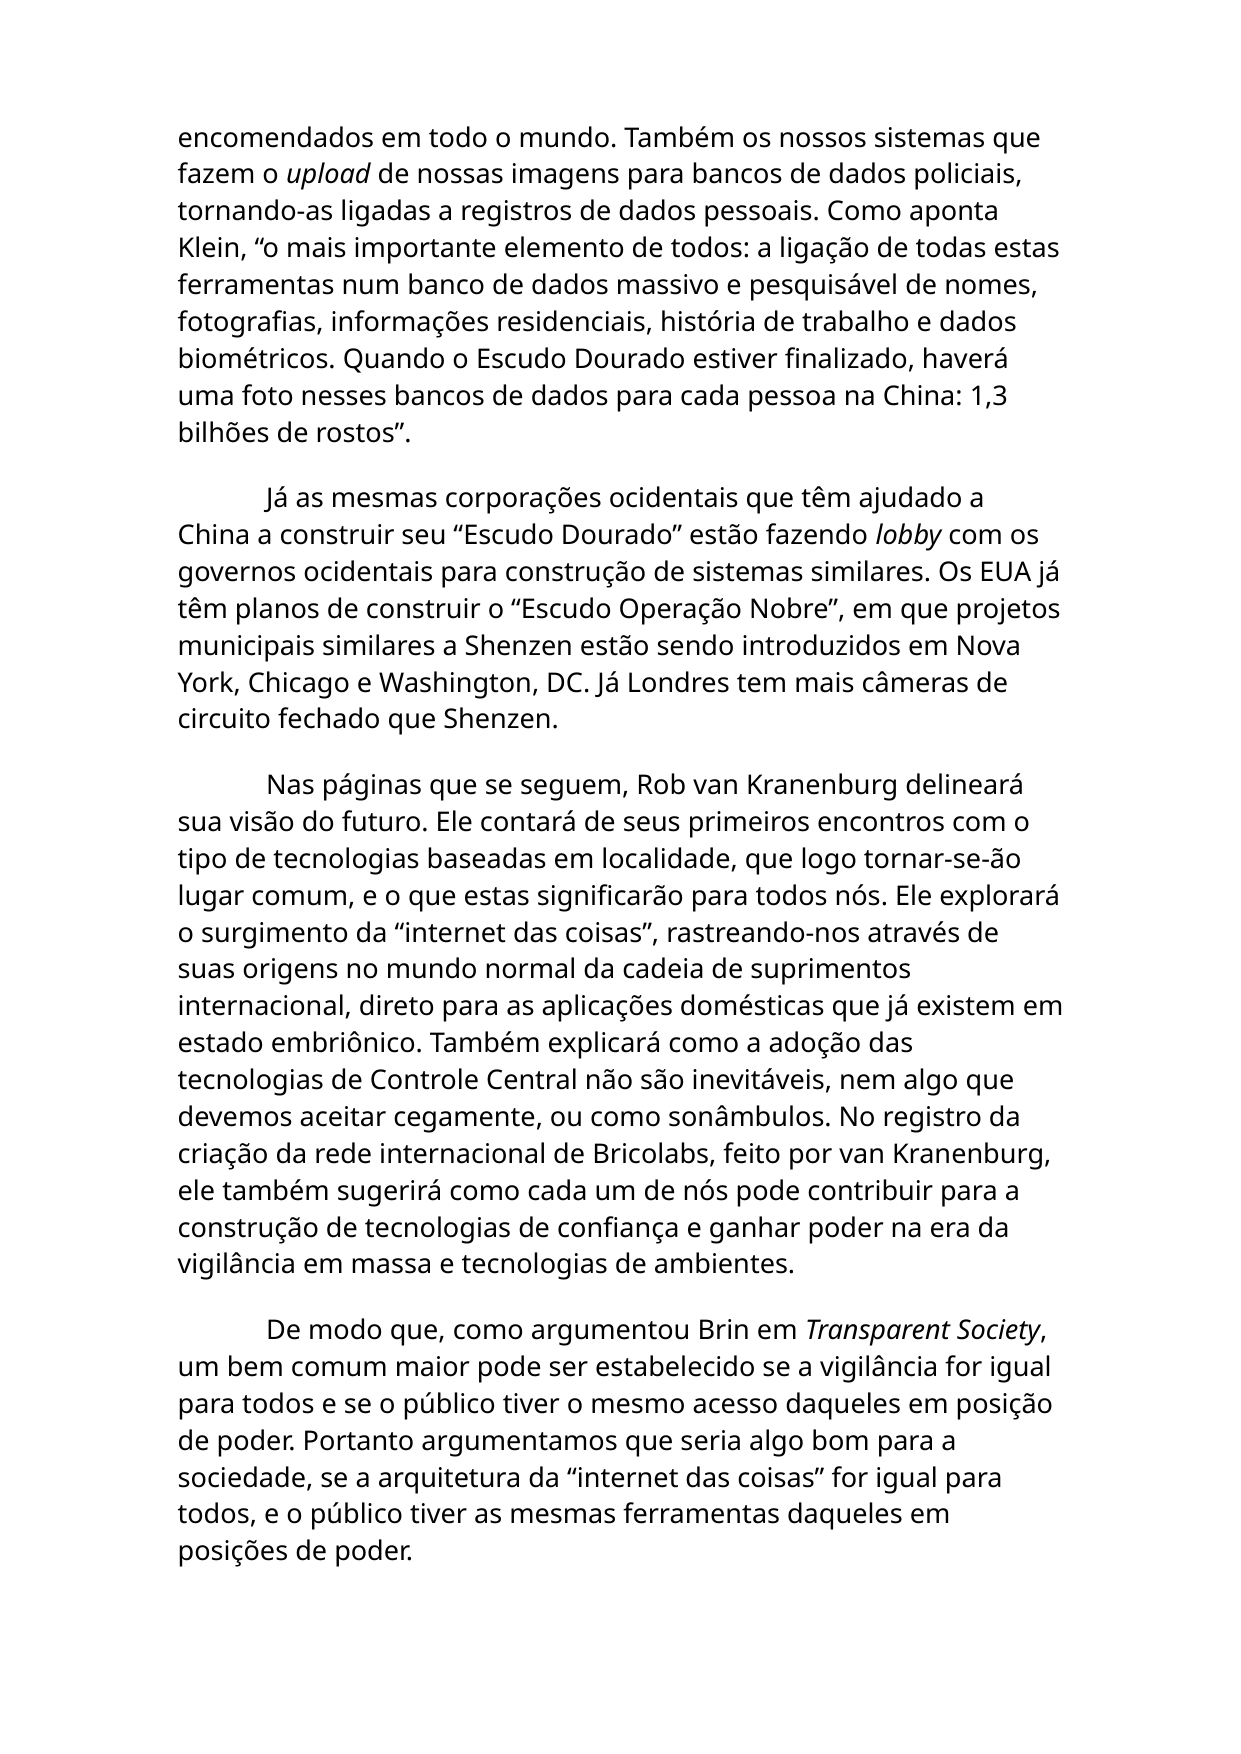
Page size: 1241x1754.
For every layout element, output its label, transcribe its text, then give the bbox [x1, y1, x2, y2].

text De modo que, como argumentou Brin em Transparent Society, um bem comum maior pode ser estabelecido se a vigilância for igual para todos e se o público tiver o mesmo acesso daqueles em posição de poder. Portanto argumentamos que seria algo bom para a sociedade, se a arquitetura da “internet das coisas” for igual para todos, e o público tiver as mesmas ferramentas daqueles em posições de poder. [177, 1311, 1064, 1569]
text encomendados em todo o mundo. Também os nossos sistemas que fazem o upload de nossas imagens para bancos de dados policiais, tornando-as ligadas a registros de dados pessoais. Como aponta Klein, “o mais importante elemento de todos: a ligação de todas estas ferramentas num banco de dados massivo e pesquisável de nomes, fotografias, informações residenciais, história de trabalho e dados biométricos. Quando o Escudo Dourado estiver finalizado, haverá uma foto nesses bancos de dados para cada pessoa na China: 1,3 bilhões de rostos”. [177, 118, 1064, 450]
text Já as mesmas corporações ocidentais que têm ajudado a China a construir seu “Escudo Dourado” estão fazendo lobby com os governos ocidentais para construção de sistemas similares. Os EUA já têm planos de construir o “Escudo Operação Nobre”, em que projetos municipais similares a Shenzen estão sendo introduzidos em Nova York, Chicago e Washington, DC. Já Londres tem mais câmeras de circuito fechado que Shenzen. [177, 479, 1064, 737]
text Nas páginas que se seguem, Rob van Kranenburg delineará sua visão do futuro. Ele contará de seus primeiros encontros com o tipo de tecnologias baseadas em localidade, que logo tornar-se-ão lugar comum, e o que estas significarão para todos nós. Ele explorará o surgimento da “internet das coisas”, rastreando-nos através de suas origens no mundo normal da cadeia de suprimentos internacional, direto para as aplicações domésticas que já existem em estado embriônico. Também explicará como a adoção das tecnologias de Controle Central não são inevitáveis, nem algo que devemos aceitar cegamente, ou como sonâmbulos. No registro da criação da rede internacional de Bricolabs, feito por van Kranenburg, ele também sugerirá como cada um de nós pode contribuir para a construção de tecnologias de confiança e ganhar poder na era da vigilância em massa e tecnologias de ambientes. [177, 766, 1064, 1282]
